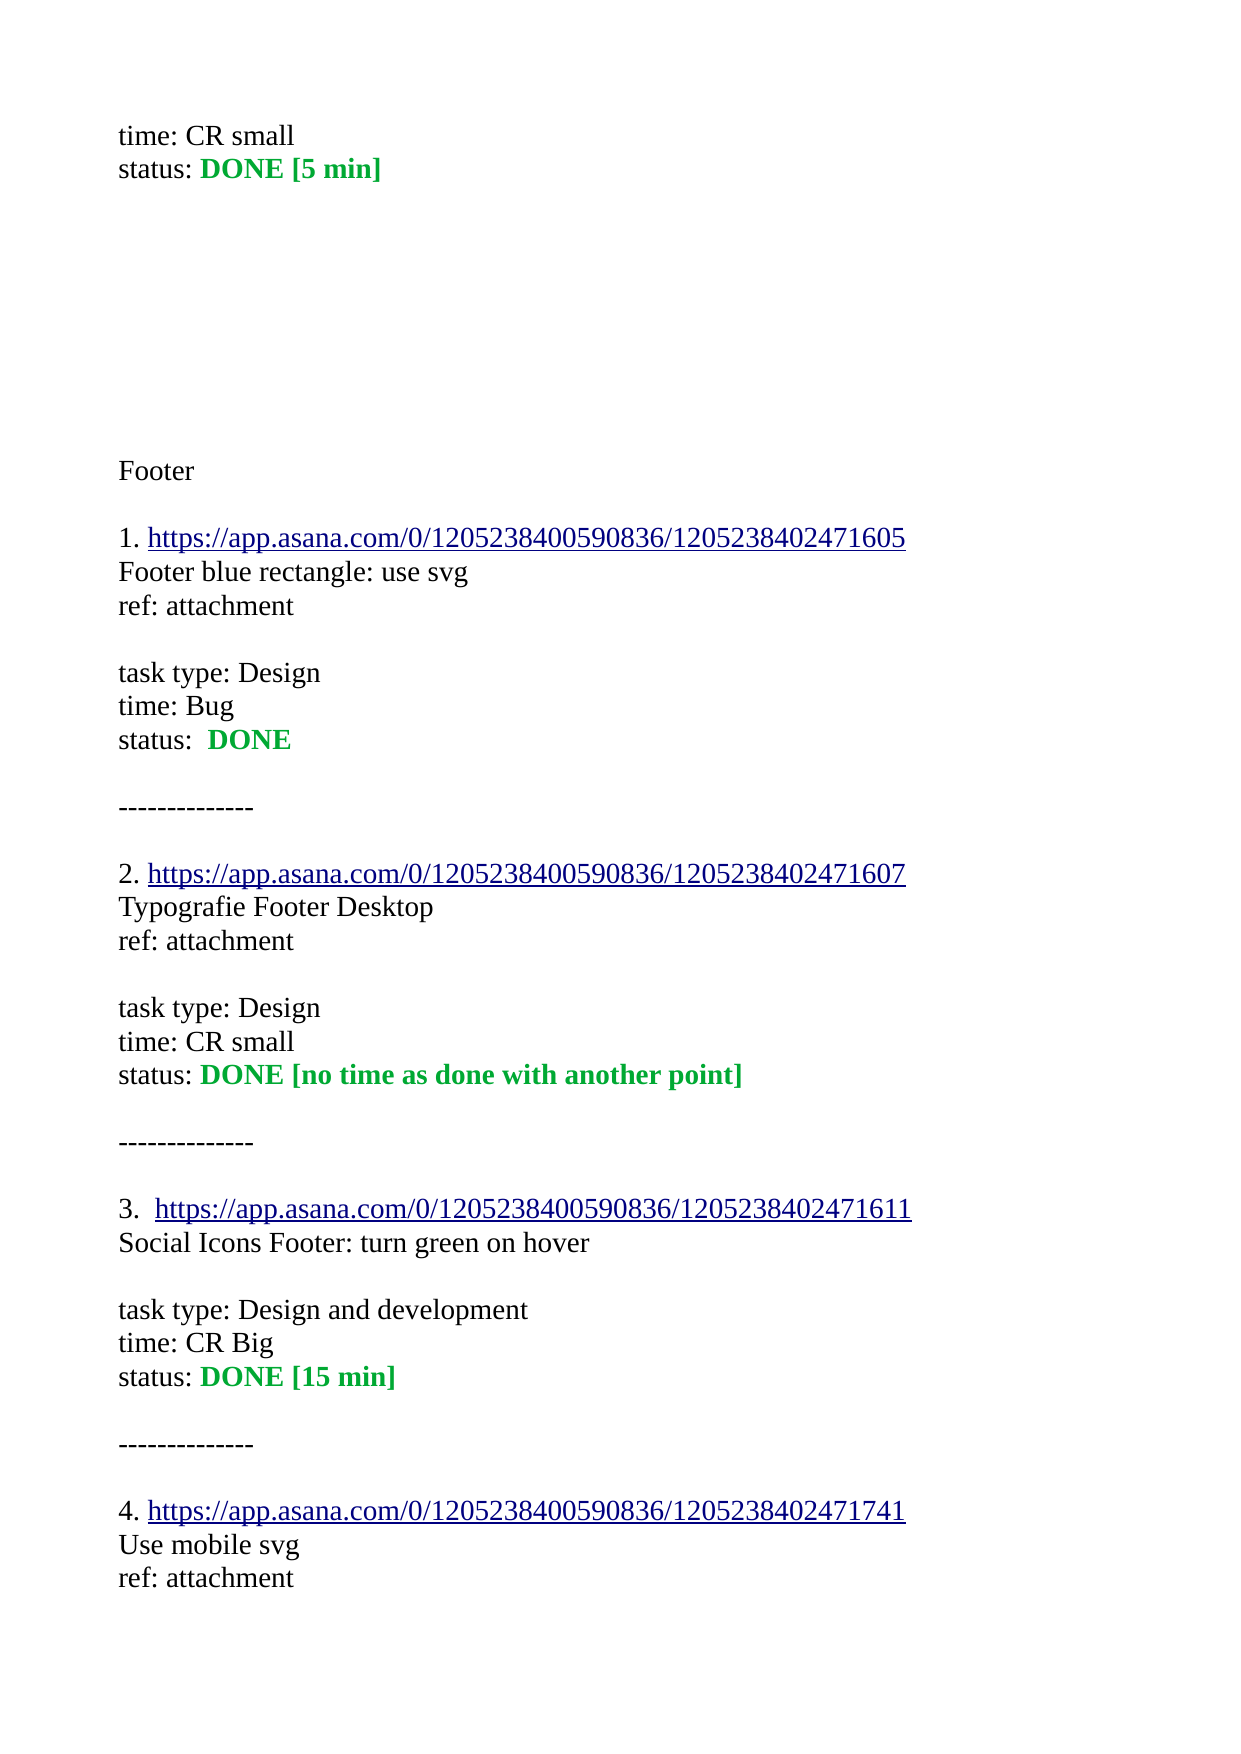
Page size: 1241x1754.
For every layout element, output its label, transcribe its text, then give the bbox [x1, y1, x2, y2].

text time: CR small [118, 118, 1122, 152]
text Social Icons Footer: turn green on hover [118, 1225, 1122, 1258]
text -------------- [118, 1426, 1122, 1460]
text ref: attachment [118, 923, 1122, 957]
text 2. https://app.asana.com/0/1205238400590836/1205238402471607 [118, 856, 1122, 889]
text Typografie Footer Desktop [118, 889, 1122, 923]
text task type: Design [118, 990, 1122, 1024]
text status: DONE [no time as done with another point] [118, 1057, 1122, 1091]
text 1. https://app.asana.com/0/1205238400590836/1205238402471605 [118, 521, 1122, 554]
text task type: Design and development [118, 1292, 1122, 1326]
text -------------- [118, 1124, 1122, 1158]
text Use mobile svg [118, 1527, 1122, 1560]
text time: CR Big [118, 1326, 1122, 1359]
text ref: attachment [118, 1560, 1122, 1594]
text Footer blue rectangle: use svg [118, 554, 1122, 588]
text Footer [118, 453, 1122, 487]
text time: Bug [118, 688, 1122, 722]
text task type: Design [118, 655, 1122, 688]
text ref: attachment [118, 588, 1122, 621]
text status: DONE [118, 722, 1122, 755]
text time: CR small [118, 1024, 1122, 1057]
text 4. https://app.asana.com/0/1205238400590836/1205238402471741 [118, 1493, 1122, 1527]
text 3. https://app.asana.com/0/1205238400590836/1205238402471611 [118, 1191, 1122, 1225]
text status: DONE [15 min] [118, 1359, 1122, 1393]
text status: DONE [5 min] [118, 152, 1122, 185]
text -------------- [118, 789, 1122, 822]
